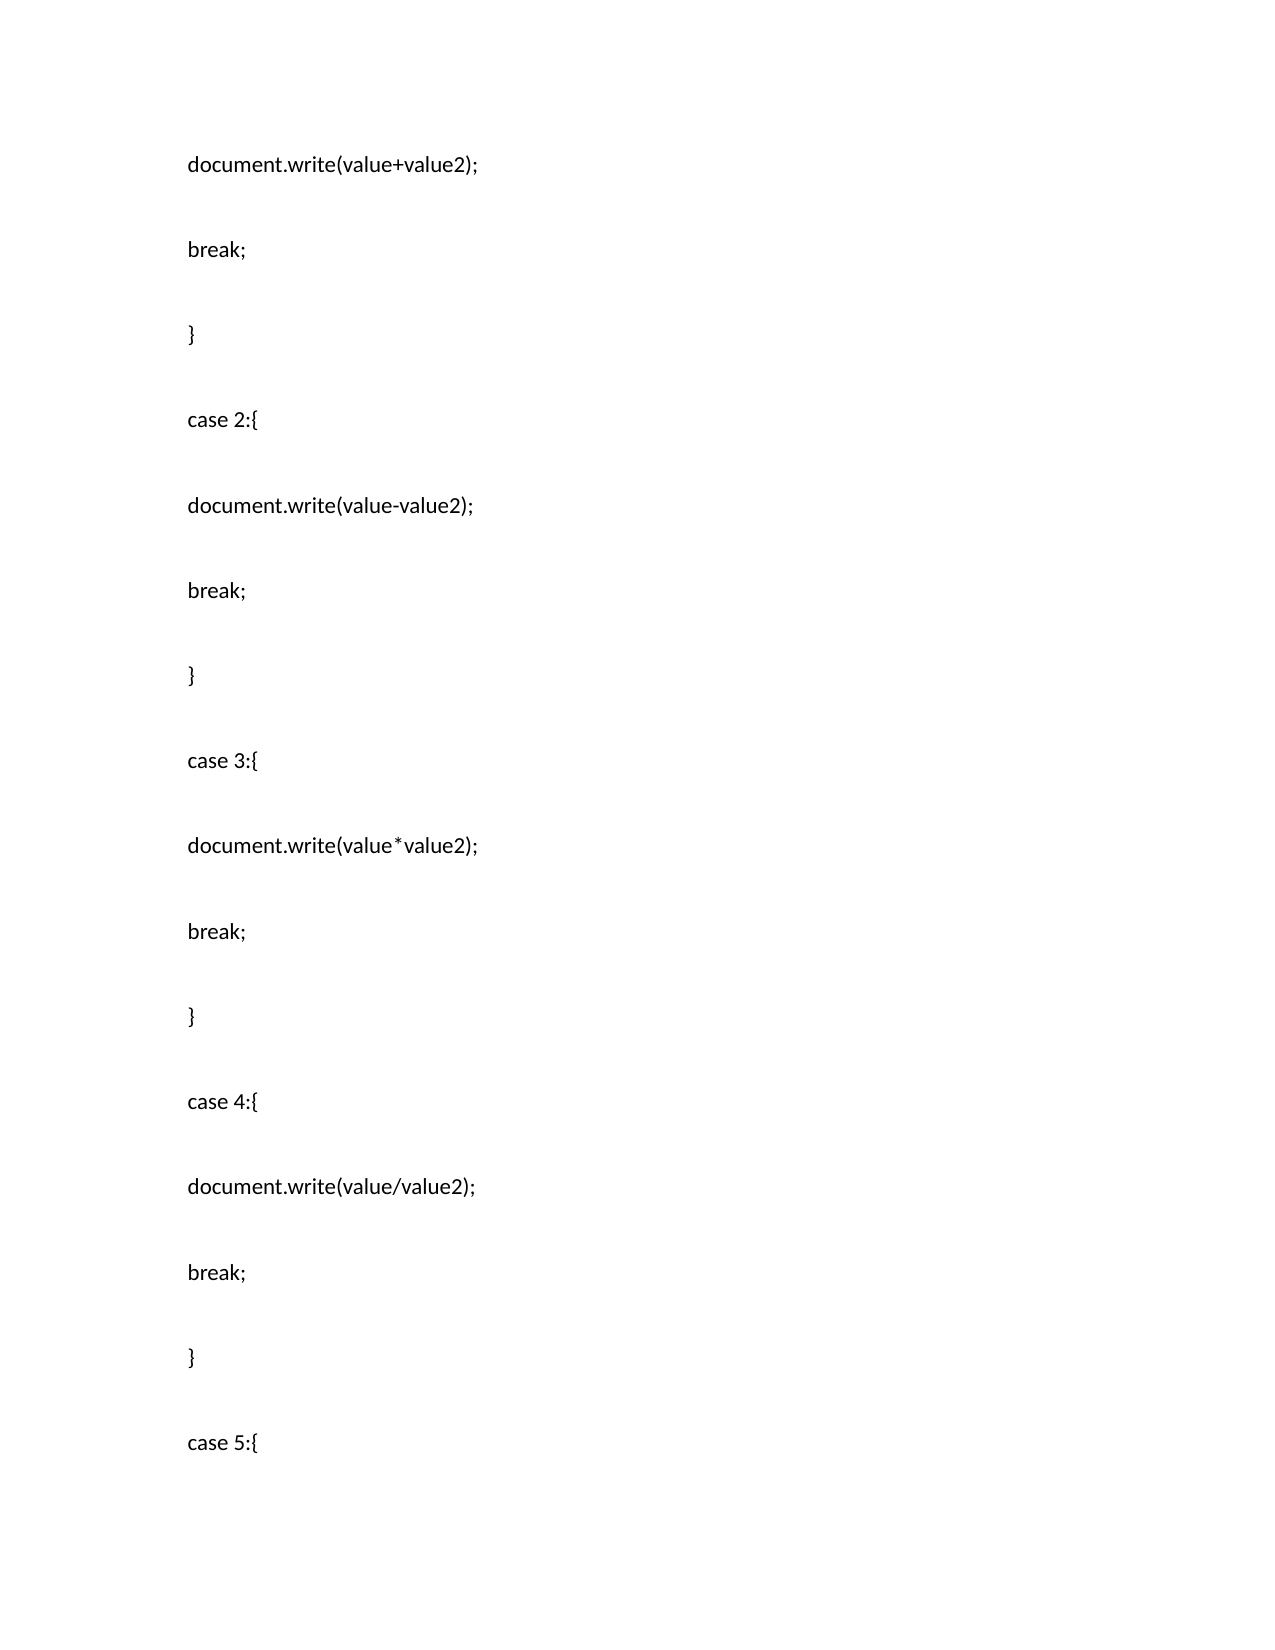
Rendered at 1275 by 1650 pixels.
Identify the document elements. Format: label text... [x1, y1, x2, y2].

text break; [187, 203, 1087, 263]
text } [187, 1311, 1087, 1371]
text } [187, 288, 1087, 348]
text break; [187, 885, 1087, 945]
text } [187, 970, 1087, 1030]
text case 4:{ [187, 1055, 1087, 1115]
text break; [187, 1226, 1087, 1286]
text case 5:{ [187, 1396, 1087, 1456]
text document.write(value-value2); [187, 459, 1087, 519]
text document.write(value+value2); [187, 150, 1087, 178]
text case 3:{ [187, 714, 1087, 774]
text break; [187, 544, 1087, 604]
text } [187, 629, 1087, 689]
text document.write(value*value2); [187, 799, 1087, 860]
text document.write(value/value2); [187, 1140, 1087, 1201]
text case 2:{ [187, 373, 1087, 434]
